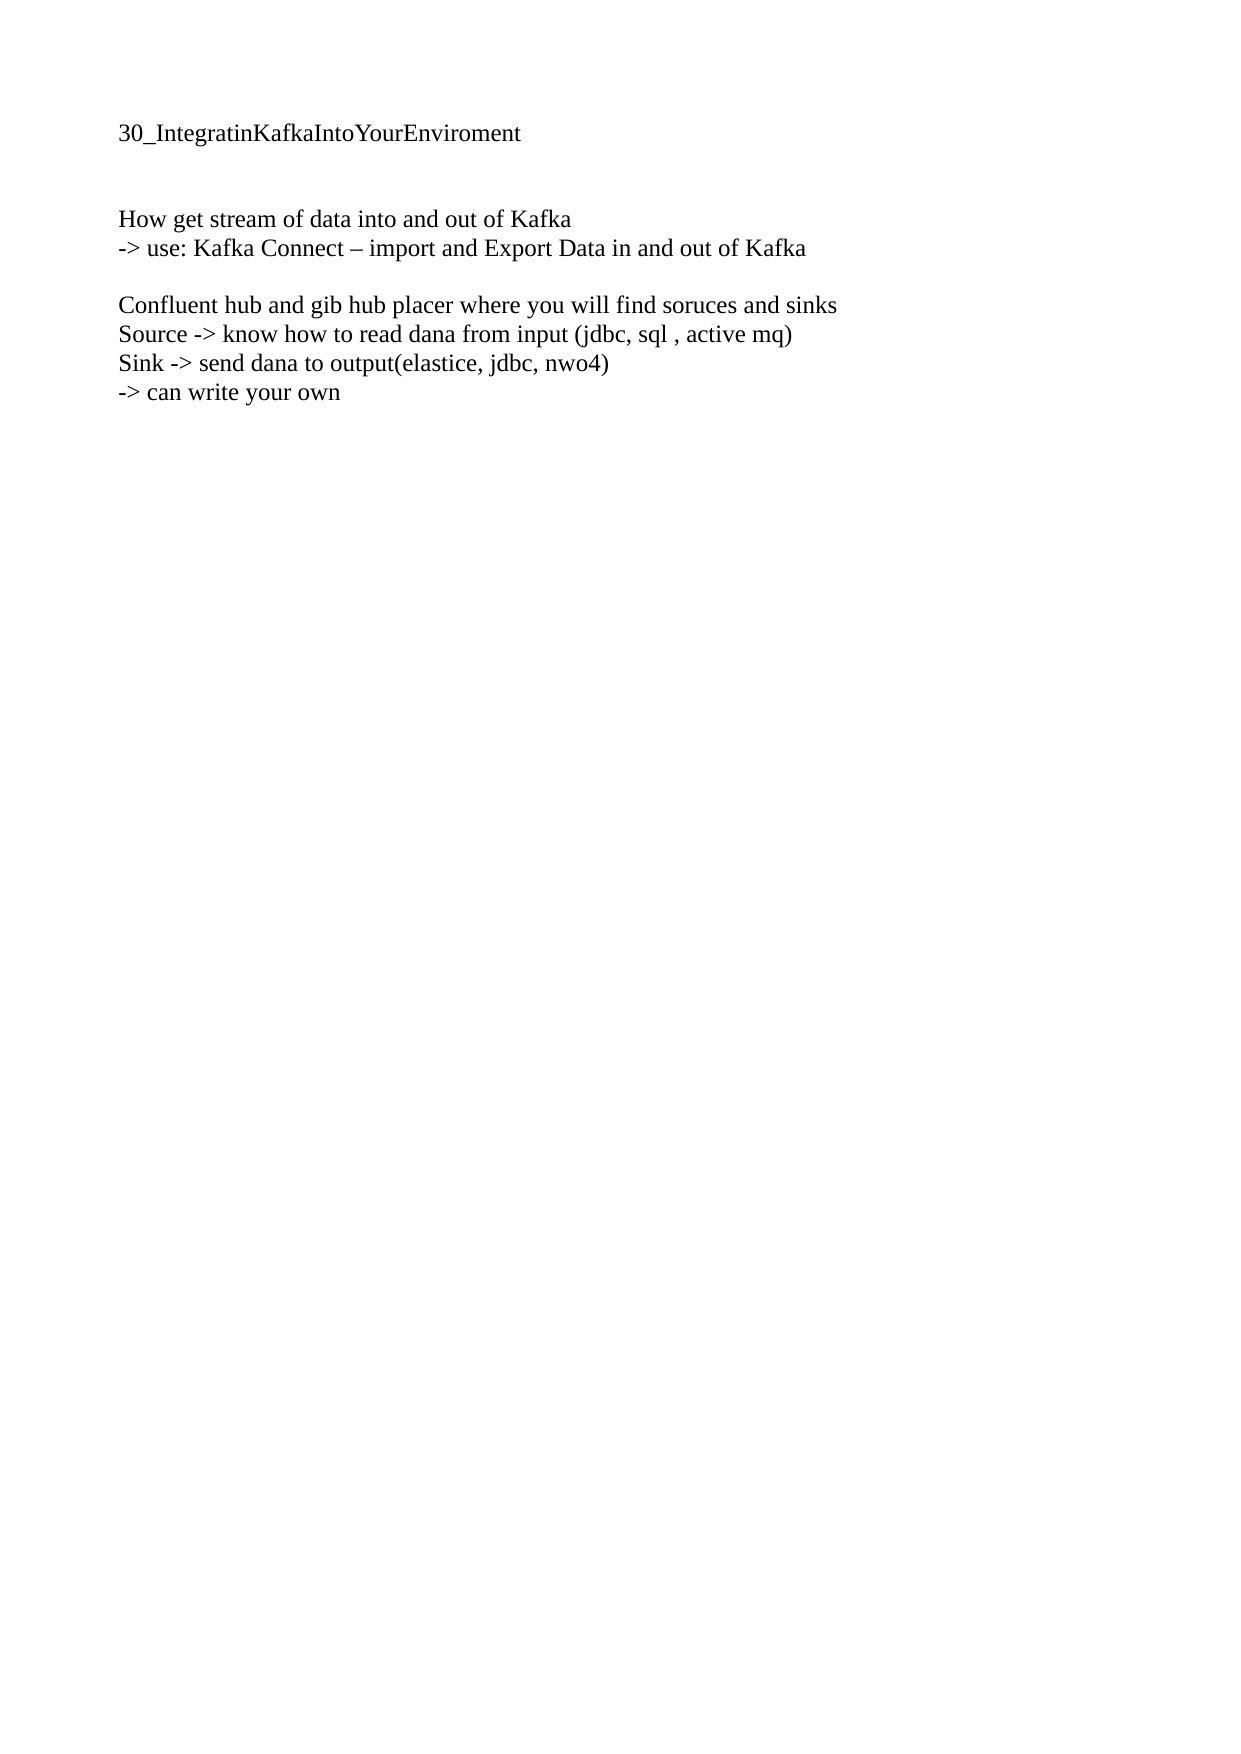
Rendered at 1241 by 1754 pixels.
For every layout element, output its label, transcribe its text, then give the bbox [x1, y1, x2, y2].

text Source -> know how to read dana from input (jdbc, sql , active mq) [118, 319, 1122, 348]
text -> use: Kafka Connect – import and Export Data in and out of Kafka [118, 233, 1122, 262]
text 30_IntegratinKafkaIntoYourEnviroment [118, 118, 1122, 147]
text How get stream of data into and out of Kafka [118, 204, 1122, 233]
text Confluent hub and gib hub placer where you will find soruces and sinks [118, 291, 1122, 319]
text Sink -> send dana to output(elastice, jdbc, nwo4) [118, 348, 1122, 377]
text -> can write your own [118, 377, 1122, 406]
